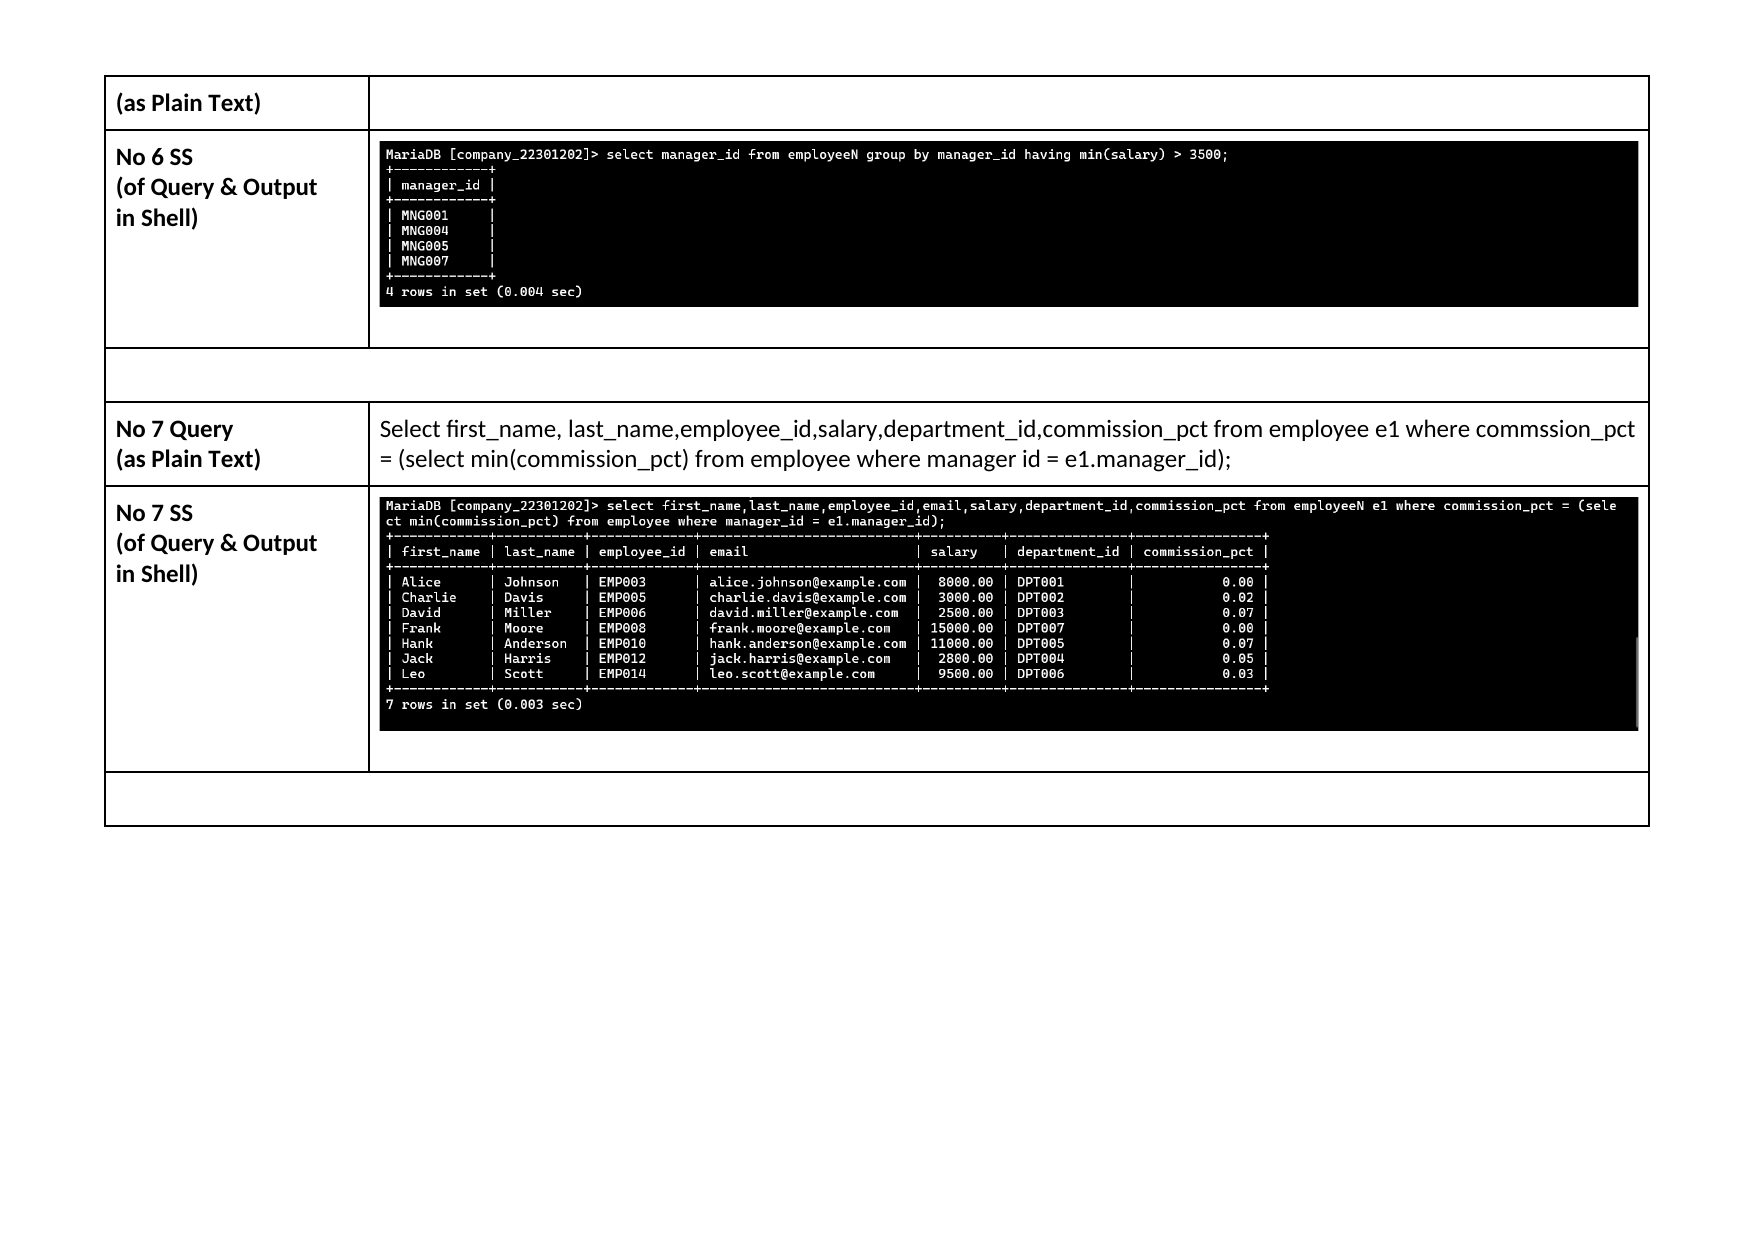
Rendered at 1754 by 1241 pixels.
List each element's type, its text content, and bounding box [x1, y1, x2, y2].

table_cell [106, 773, 1648, 824]
table_cell No 6 SS (of Query & Output in Shell) [106, 131, 368, 347]
table_cell [370, 77, 1648, 128]
table_cell [370, 487, 1648, 771]
table_cell No 7 SS (of Query & Output in Shell) [106, 487, 368, 771]
table_cell [106, 349, 1648, 401]
table_cell Select first_name, last_name,employee_id,salary,department_id,commission_pct from employee e1 where commssion_pct = (select min(commission_pct) from employee where manager id = e1.manager_id); [370, 403, 1648, 484]
table_cell [370, 131, 1648, 347]
table_cell No 7 Query (as Plain Text) [106, 403, 368, 484]
picture [379, 497, 1639, 731]
picture [379, 141, 1639, 307]
table_cell (as Plain Text) [106, 77, 368, 128]
